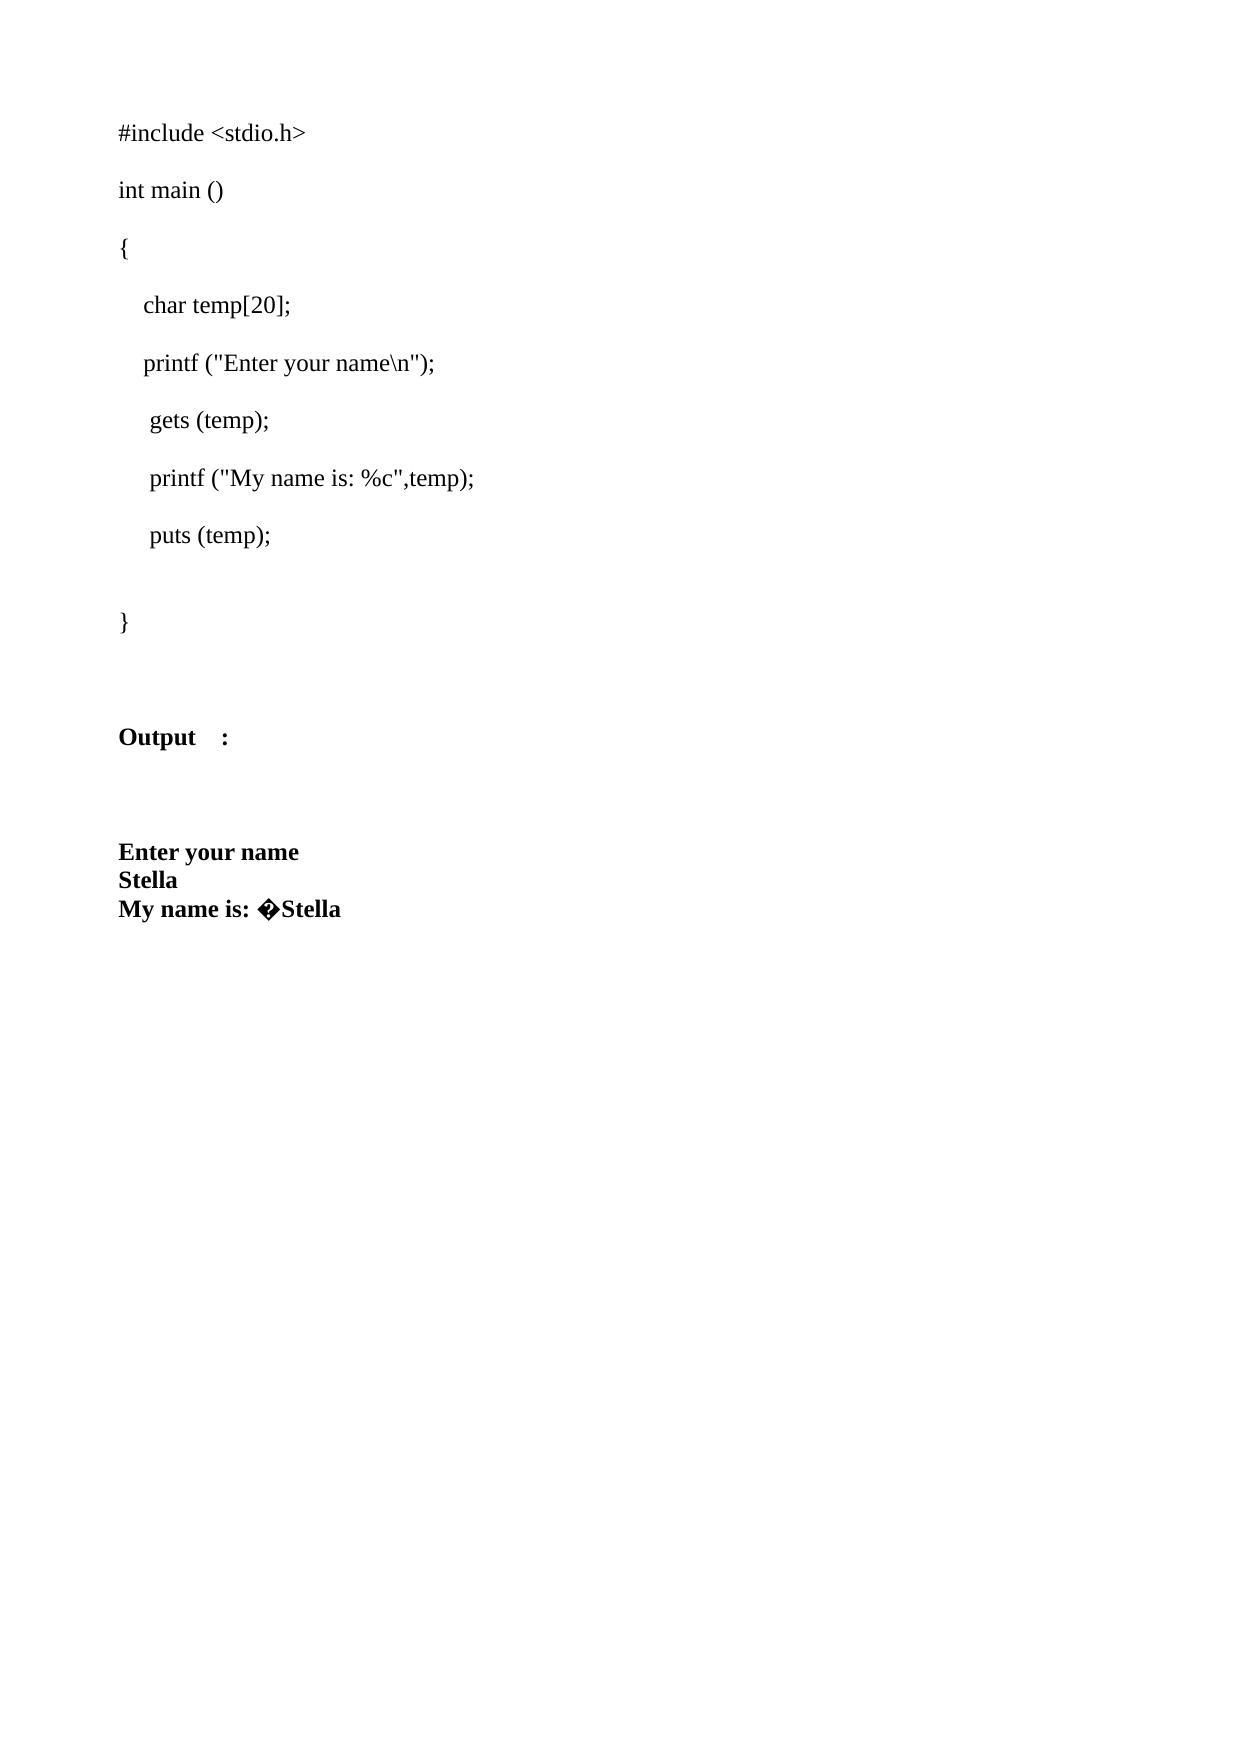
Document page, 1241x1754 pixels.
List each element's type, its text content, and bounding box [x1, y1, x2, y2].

text char temp[20]; [118, 291, 1122, 319]
text Stella [118, 866, 1122, 894]
text #include <stdio.h> [118, 118, 1122, 147]
text printf ("My name is: %c",temp); [118, 463, 1122, 492]
text printf ("Enter your name\n"); [118, 348, 1122, 377]
text } [118, 607, 1122, 636]
text puts (temp); [118, 521, 1122, 549]
text Output : [118, 722, 1122, 751]
text My name is: �Stella [118, 894, 1122, 923]
text int main () [118, 176, 1122, 204]
text { [118, 233, 1122, 262]
text Enter your name [118, 837, 1122, 866]
text gets (temp); [118, 406, 1122, 434]
